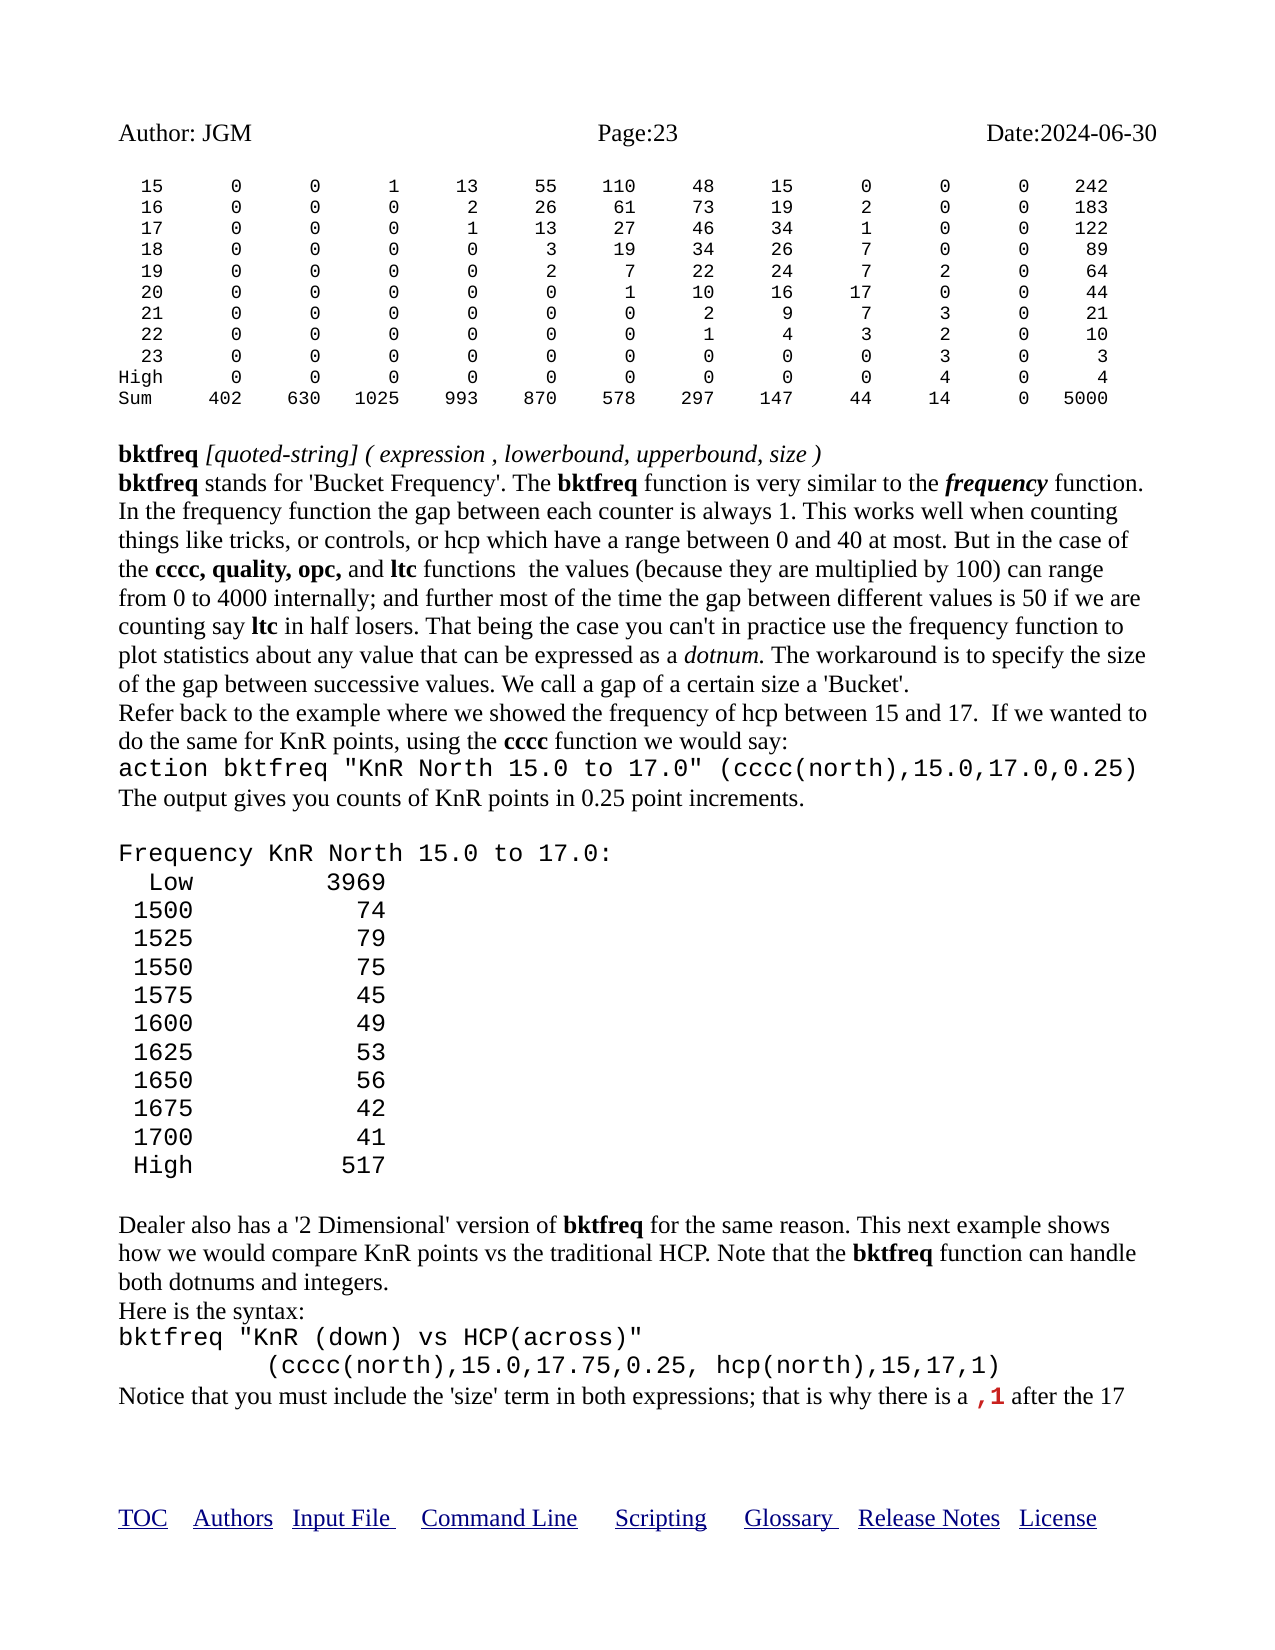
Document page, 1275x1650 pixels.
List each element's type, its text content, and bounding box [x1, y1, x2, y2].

text bktfreq [quoted-string] ( expression , lowerbound, upperbound, size ) [118, 439, 1157, 468]
text 1600 49 [118, 1011, 1157, 1039]
text 1500 74 [118, 898, 1157, 926]
text (cccc(north),15.0,17.75,0.25, hcp(north),15,17,1) [118, 1353, 1157, 1381]
text Frequency KnR North 15.0 to 17.0: [118, 841, 1157, 869]
text 18 0 0 0 0 3 19 34 26 7 0 0 89 [118, 240, 1157, 261]
text bktfreq "KnR (down) vs HCP(across)" [118, 1325, 1157, 1353]
text Dealer also has a '2 Dimensional' version of bktfreq for the same reason. This next example shows how we would compare KnR points vs the traditional HCP. Note that the bktfreq function can handle both dotnums and integers. [118, 1210, 1157, 1296]
text Sum 402 630 1025 993 870 578 297 147 44 14 0 5000 [118, 389, 1157, 410]
text Notice that you must include the 'size' term in both expressions; that is why there is a ,1 after the 17 [118, 1381, 1157, 1412]
text 20 0 0 0 0 0 1 10 16 17 0 0 44 [118, 283, 1157, 304]
text Here is the syntax: [118, 1296, 1157, 1325]
text 16 0 0 0 2 26 61 73 19 2 0 0 183 [118, 198, 1157, 219]
text High 517 [118, 1153, 1157, 1181]
text 1625 53 [118, 1039, 1157, 1068]
text 22 0 0 0 0 0 0 1 4 3 2 0 10 [118, 325, 1157, 346]
text 15 0 0 1 13 55 110 48 15 0 0 0 242 [118, 176, 1157, 198]
text 23 0 0 0 0 0 0 0 0 0 3 0 3 [118, 346, 1157, 368]
text 1675 42 [118, 1096, 1157, 1124]
text Refer back to the example where we showed the frequency of hcp between 15 and 17. If we wanted to do the same for KnR points, using the cccc function we would say: [118, 698, 1157, 755]
text 17 0 0 0 1 13 27 46 34 1 0 0 122 [118, 219, 1157, 240]
text High 0 0 0 0 0 0 0 0 0 4 0 4 [118, 368, 1157, 389]
text 1650 56 [118, 1068, 1157, 1096]
text action bktfreq "KnR North 15.0 to 17.0" (cccc(north),15.0,17.0,0.25) [118, 755, 1157, 783]
text 1700 41 [118, 1124, 1157, 1153]
text 21 0 0 0 0 0 0 2 9 7 3 0 21 [118, 304, 1157, 325]
text 1575 45 [118, 983, 1157, 1011]
text 1525 79 [118, 926, 1157, 954]
text 1550 75 [118, 954, 1157, 983]
text The output gives you counts of KnR points in 0.25 point increments. [118, 783, 1157, 812]
text Low 3969 [118, 869, 1157, 898]
text 19 0 0 0 0 2 7 22 24 7 2 0 64 [118, 261, 1157, 283]
text bktfreq stands for 'Bucket Frequency'. The bktfreq function is very similar to the frequency function. In the frequency function the gap between each counter is always 1. This works well when counting things like tricks, or controls, or hcp which have a range between 0 and 40 at most. But in the case of the cccc, quality, opc, and ltc functions the values (because they are multiplied by 100) can range from 0 to 4000 internally; and further most of the time the gap between different values is 50 if we are counting say ltc in half losers. That being the case you can't in practice use the frequency function to plot statistics about any value that can be expressed as a dotnum. The workaround is to specify the size of the gap between successive values. We call a gap of a certain size a 'Bucket'. [118, 468, 1157, 698]
